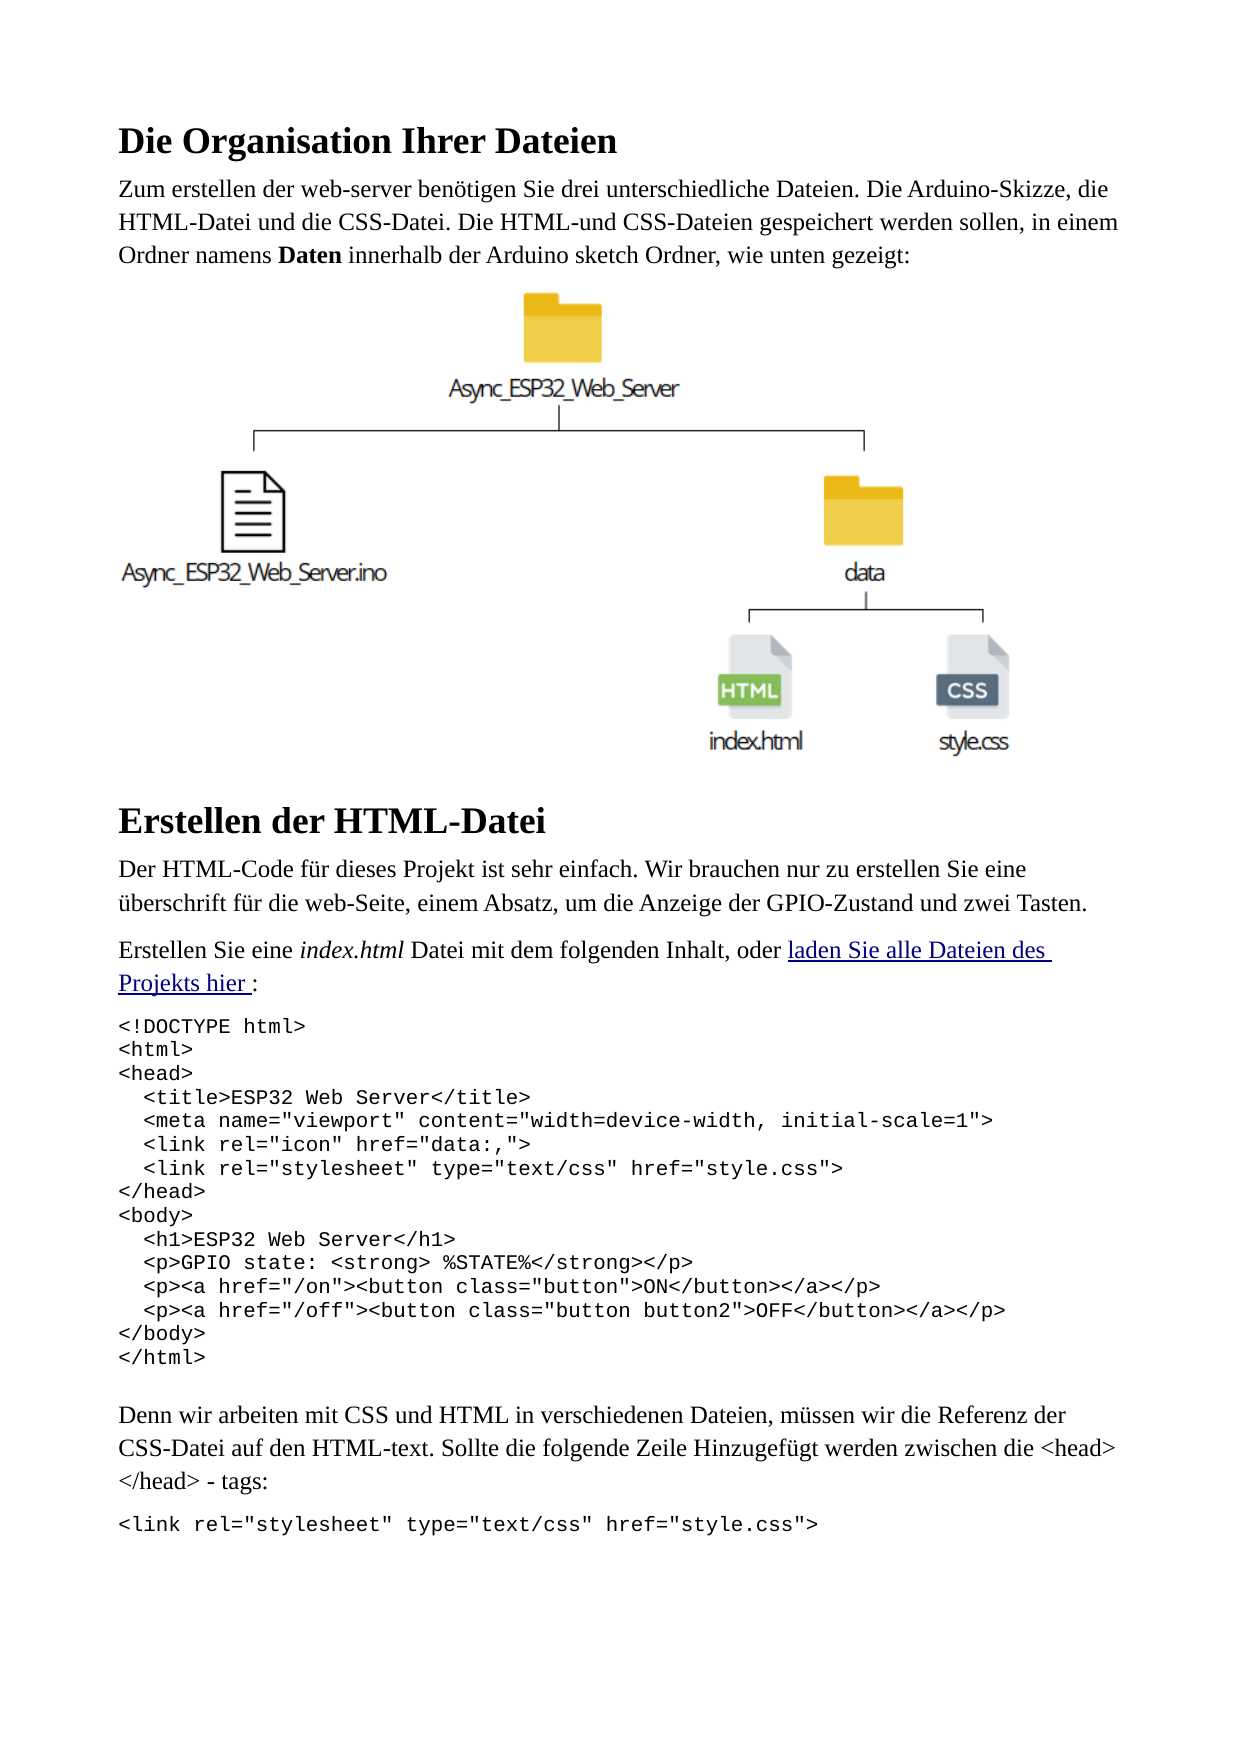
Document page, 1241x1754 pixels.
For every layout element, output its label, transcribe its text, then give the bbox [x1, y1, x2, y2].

text <title>ESP32 Web Server</title> [118, 1087, 1122, 1110]
text <link rel="stylesheet" type="text/css" href="style.css"> [118, 1514, 1122, 1537]
subtitle Erstellen der HTML-Datei [118, 799, 1122, 842]
text Zum erstellen der web-server benötigen Sie drei unterschiedliche Dateien. Die Arduino-Skizze, die HTML-Datei und die CSS-Datei. Die HTML-und CSS-Dateien gespeichert werden sollen, in einem Ordner namens Daten innerhalb der Arduino sketch Ordner, wie unten gezeigt: [118, 174, 1122, 268]
text <link rel="icon" href="data:,"> [118, 1134, 1122, 1158]
text Der HTML-Code für dieses Projekt ist sehr einfach. Wir brauchen nur zu erstellen Sie eine überschrift für die web-Seite, einem Absatz, um die Anzeige der GPIO-Zustand und zwei Tasten. [118, 854, 1122, 916]
text </html> [118, 1347, 1122, 1371]
text Erstellen Sie eine index.html Datei mit dem folgenden Inhalt, oder laden Sie alle Dateien des Projekts hier : [118, 935, 1122, 997]
picture [118, 287, 1022, 760]
text <p>GPIO state: <strong> %STATE%</strong></p> [118, 1252, 1122, 1276]
text <p><a href="/on"><button class="button">ON</button></a></p> [118, 1276, 1122, 1299]
text Denn wir arbeiten mit CSS und HTML in verschiedenen Dateien, müssen wir die Referenz der CSS-Datei auf den HTML-text. Sollte die folgende Zeile Hinzugefügt werden zwischen die <head> </head> - tags: [118, 1400, 1122, 1495]
text </head> [118, 1181, 1122, 1205]
text <h1>ESP32 Web Server</h1> [118, 1229, 1122, 1252]
text <head> [118, 1063, 1122, 1087]
text <!DOCTYPE html> [118, 1016, 1122, 1039]
text <meta name="viewport" content="width=device-width, initial-scale=1"> [118, 1110, 1122, 1134]
text <html> [118, 1039, 1122, 1063]
text </body> [118, 1323, 1122, 1347]
text <body> [118, 1205, 1122, 1229]
text <link rel="stylesheet" type="text/css" href="style.css"> [118, 1158, 1122, 1181]
text <p><a href="/off"><button class="button button2">OFF</button></a></p> [118, 1299, 1122, 1323]
subtitle Die Organisation Ihrer Dateien [118, 118, 1122, 161]
